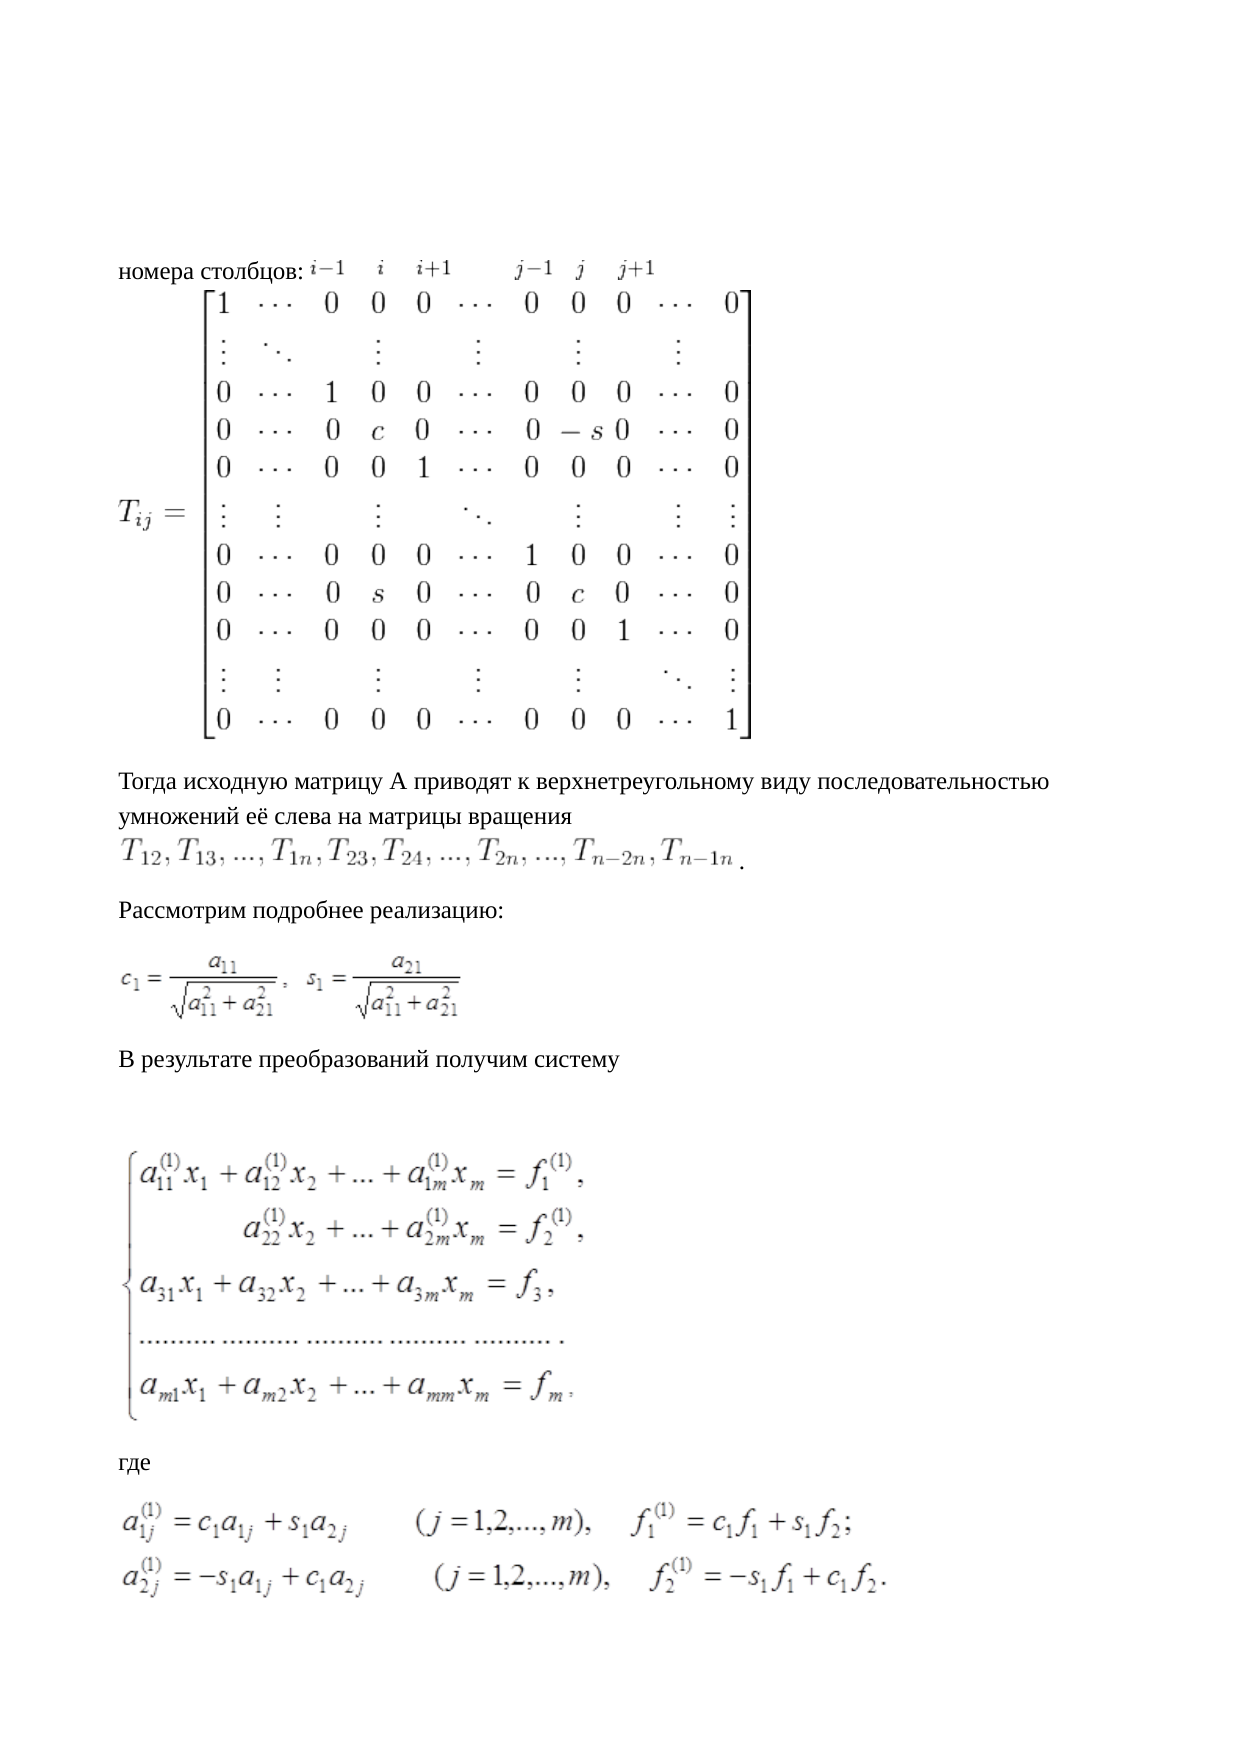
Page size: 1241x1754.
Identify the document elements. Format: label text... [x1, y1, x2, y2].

picture [118, 290, 751, 741]
picture [310, 260, 654, 280]
picture [118, 1142, 590, 1427]
text Рассмотрим подробнее реализацию: [118, 895, 1122, 924]
picture [118, 944, 467, 1024]
picture [118, 1496, 890, 1604]
picture [118, 835, 739, 870]
text номера столбцов: [118, 256, 1122, 285]
text где [118, 1447, 1122, 1476]
text Тогда исходную матрицу А приводят к верхнетреугольному виду последовательностью умножений её слева на матрицы вращения . [118, 766, 1122, 875]
text В результате преобразований получим систему [118, 1044, 1122, 1073]
